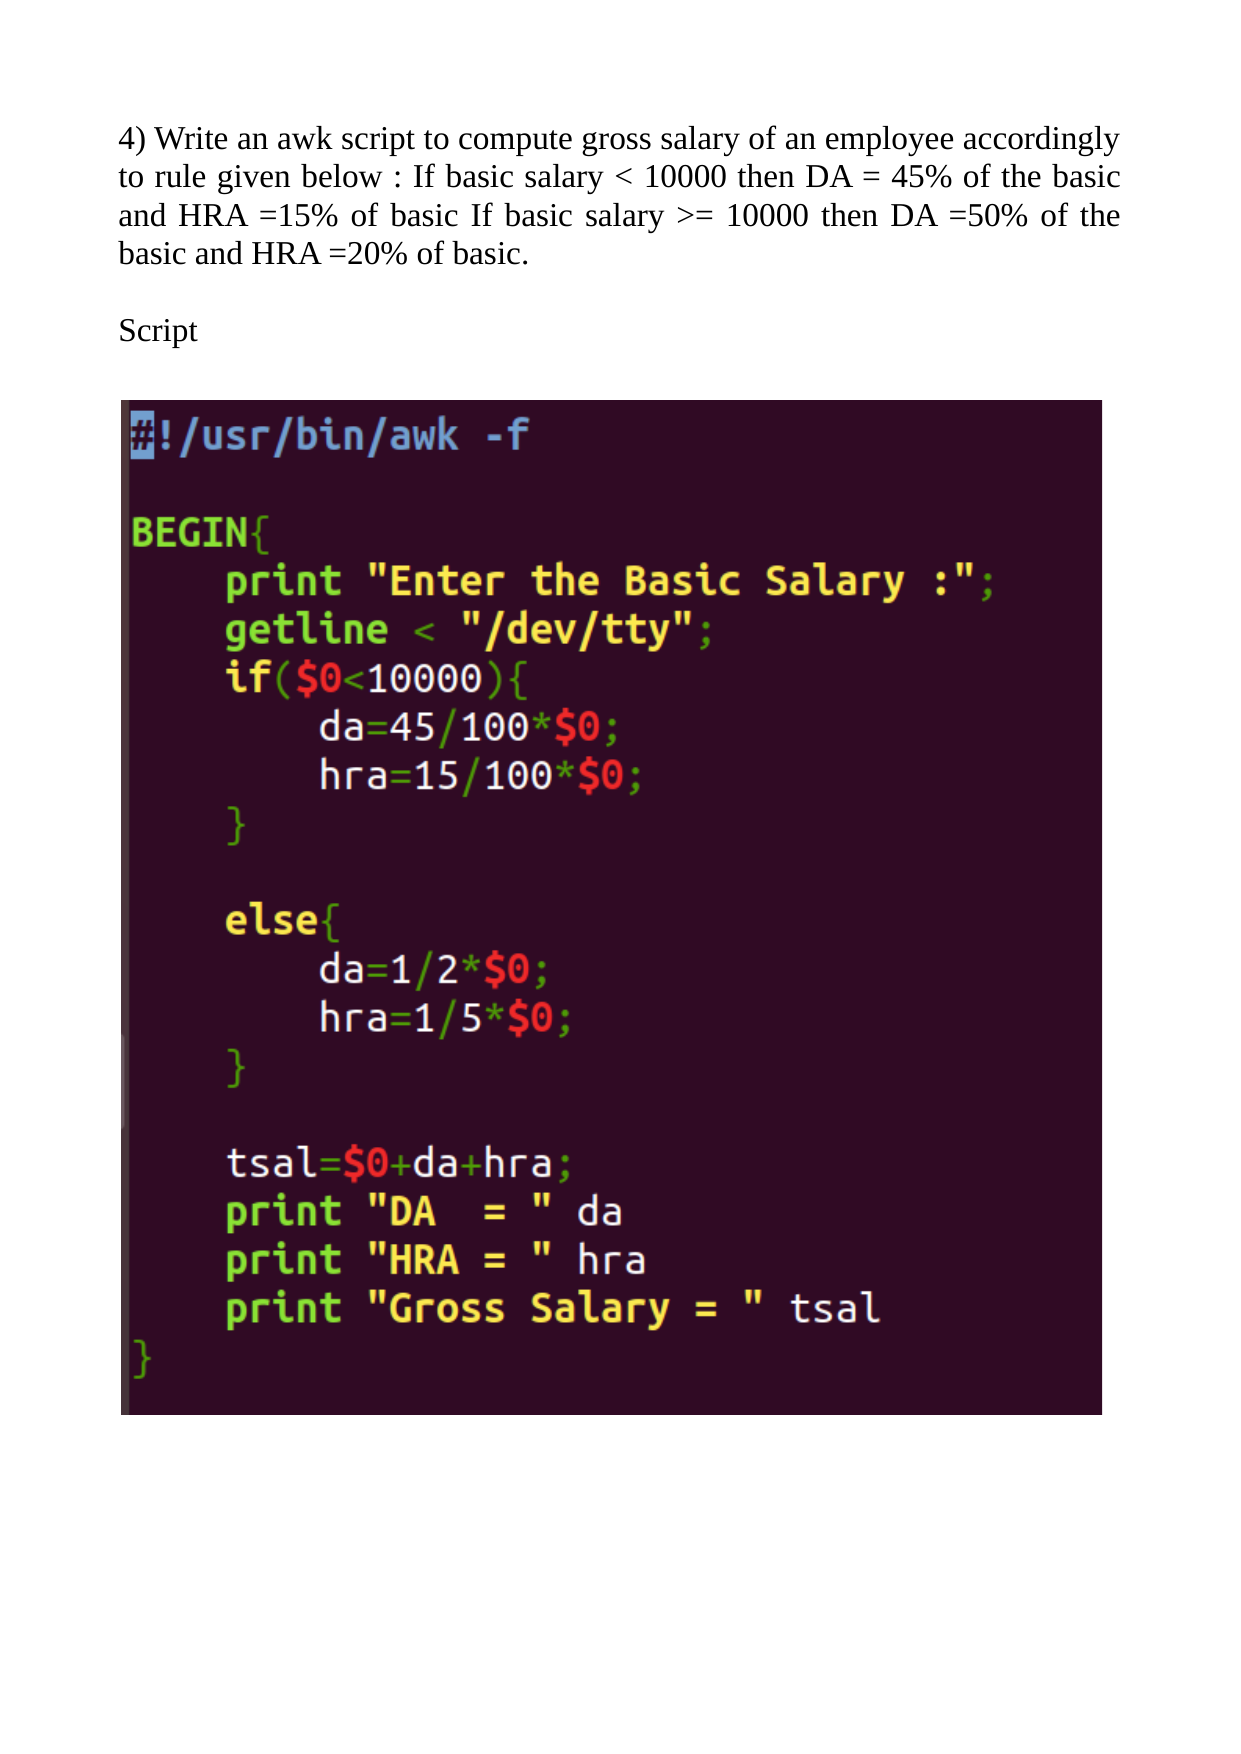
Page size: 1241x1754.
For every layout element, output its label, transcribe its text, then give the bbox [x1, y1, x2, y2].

text 4) Write an awk script to compute gross salary of an employee accordingly to rule given below : If basic salary < 10000 then DA = 45% of the basic and HRA =15% of basic If basic salary >= 10000 then DA =50% of the basic and HRA =20% of basic. [118, 118, 1122, 271]
picture [121, 400, 1103, 1415]
text Script [118, 310, 1122, 348]
